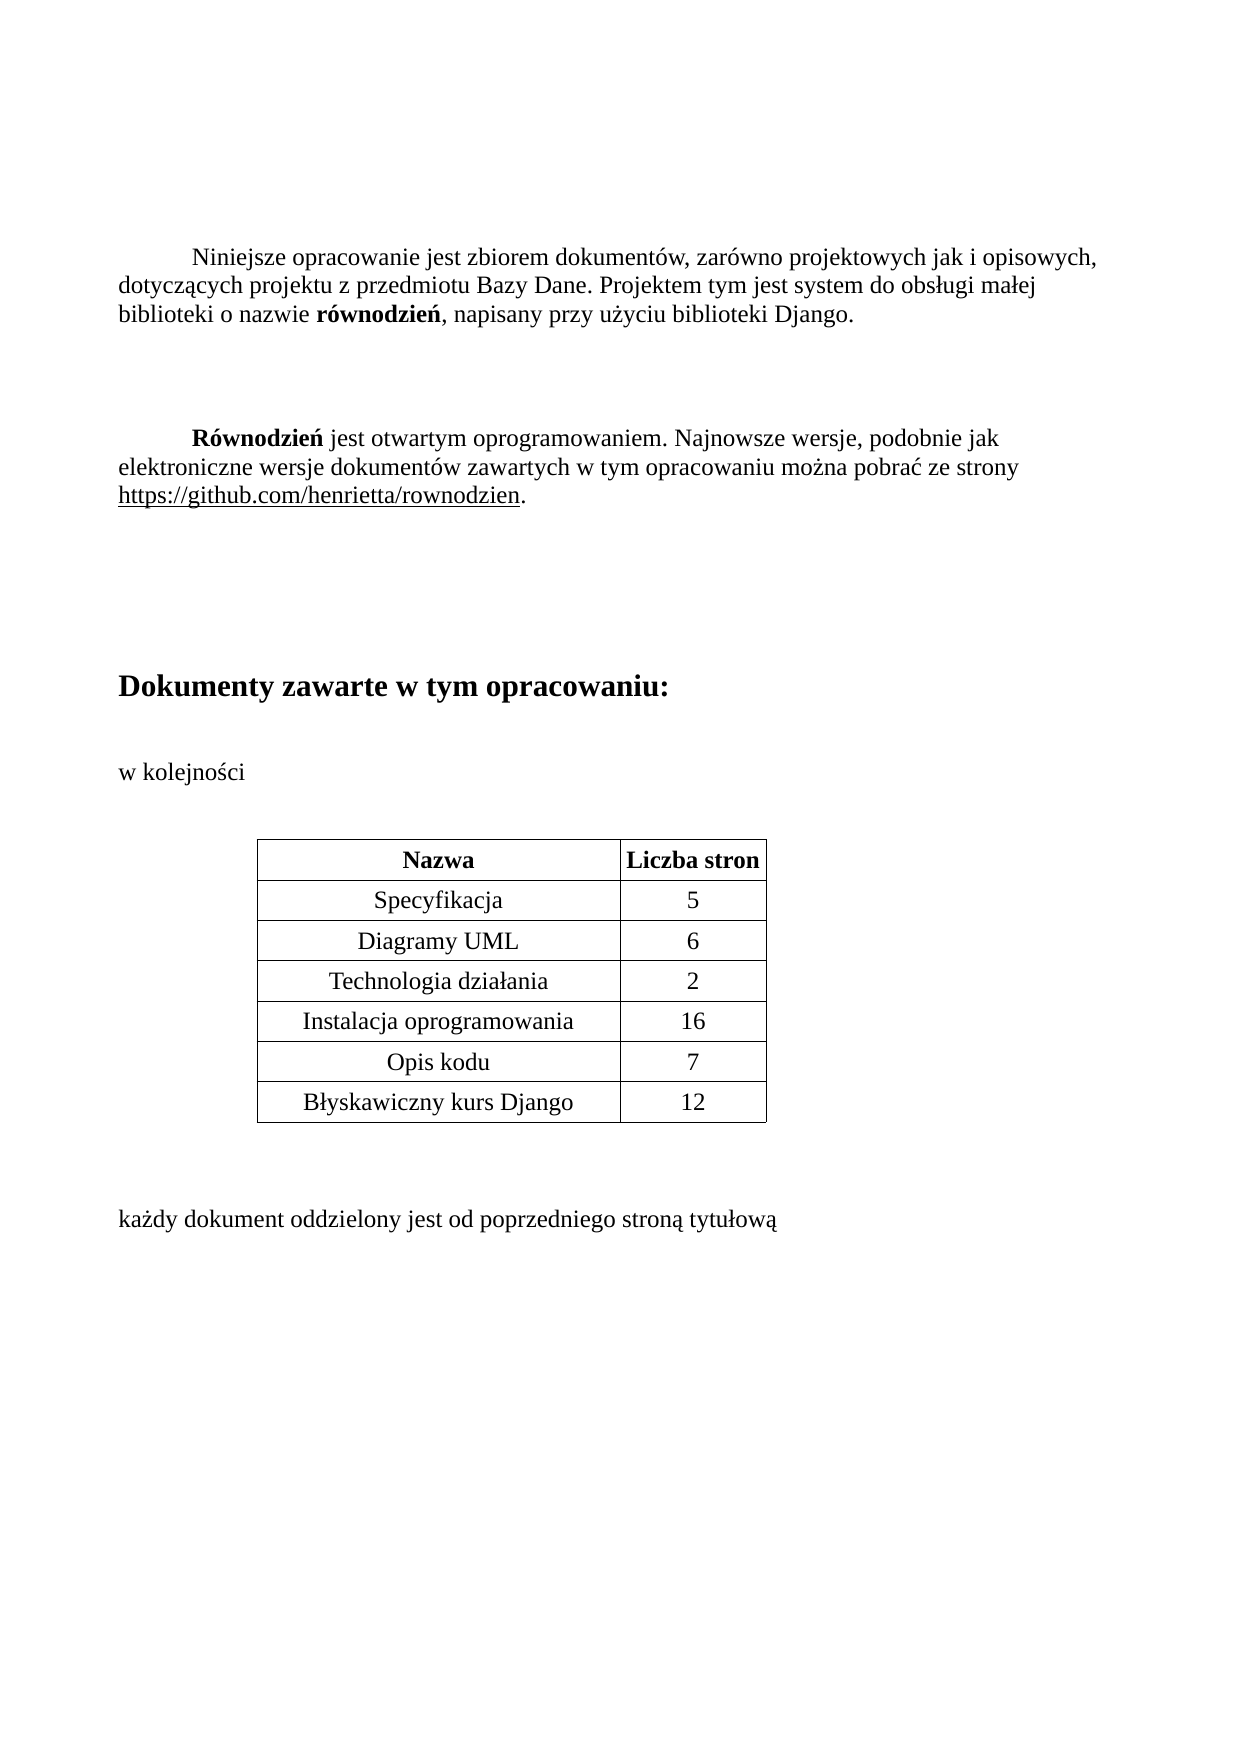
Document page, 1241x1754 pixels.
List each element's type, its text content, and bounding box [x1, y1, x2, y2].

text Niniejsze opracowanie jest zbiorem dokumentów, zarówno projektowych jak i opisowych, dotyczących projektu z przedmiotu Bazy Dane. Projektem tym jest system do obsługi małej biblioteki o nazwie równodzień, napisany przy użyciu biblioteki Django. [118, 242, 1122, 328]
table_cell 12 [621, 1082, 766, 1122]
table_cell 6 [621, 921, 766, 960]
table_cell 5 [621, 881, 766, 920]
text w kolejności [118, 757, 1122, 786]
table_cell Instalacja oprogramowania [258, 1002, 620, 1041]
table_cell Specyfikacja [258, 881, 620, 920]
table_cell Błyskawiczny kurs Django [258, 1082, 620, 1122]
table_cell 2 [621, 961, 766, 1001]
table_cell Opis kodu [258, 1042, 620, 1081]
table_cell 16 [621, 1002, 766, 1041]
table_cell 7 [621, 1042, 766, 1081]
table_header Nazwa [258, 840, 620, 880]
text Równodzień jest otwartym oprogramowaniem. Najnowsze wersje, podobnie jak elektroniczne wersje dokumentów zawartych w tym opracowaniu można pobrać ze strony https://github.com/henrietta/rownodzien. [118, 423, 1122, 509]
text Dokumenty zawarte w tym opracowaniu: [118, 667, 1122, 703]
text każdy dokument oddzielony jest od poprzedniego stroną tytułową [118, 1204, 1122, 1233]
table_cell Diagramy UML [258, 921, 620, 960]
table_header Liczba stron [621, 840, 766, 880]
table_cell Technologia działania [258, 961, 620, 1001]
